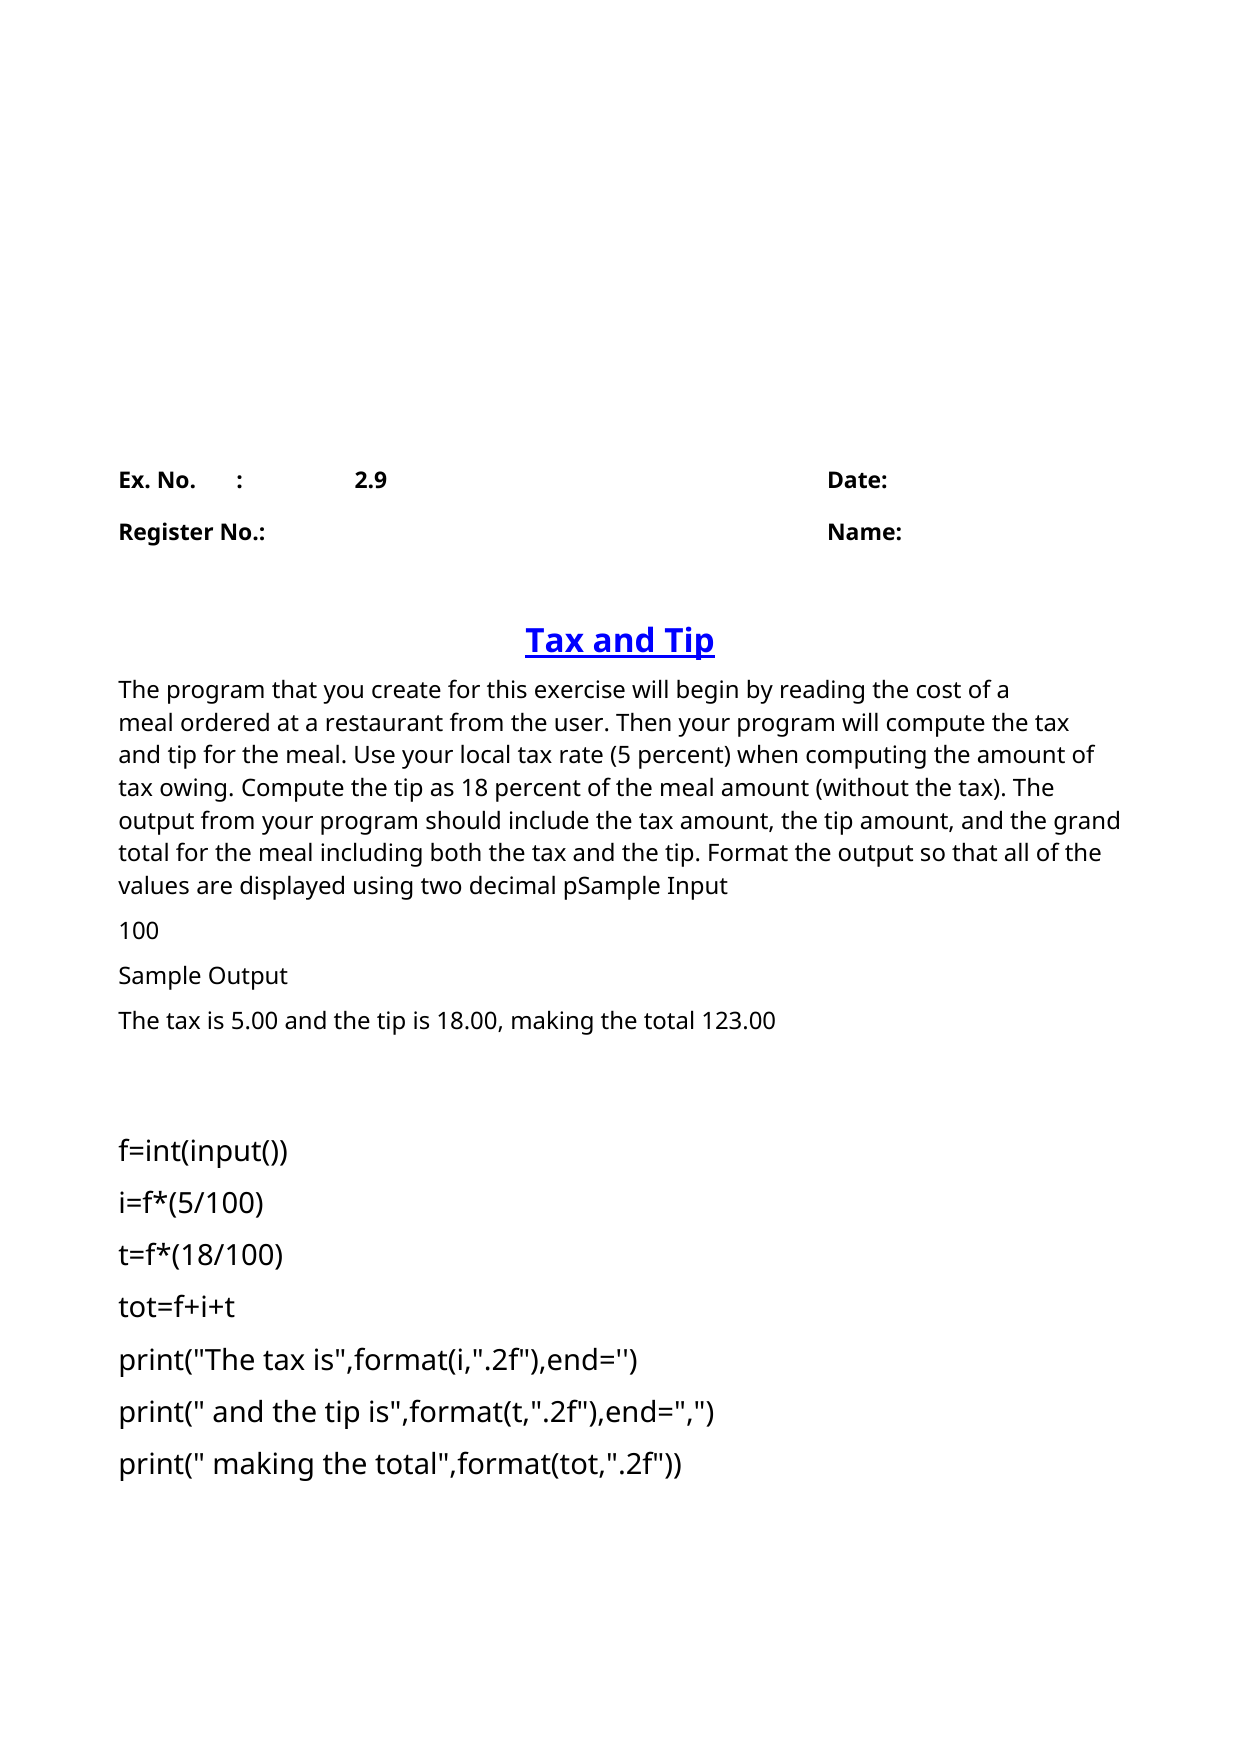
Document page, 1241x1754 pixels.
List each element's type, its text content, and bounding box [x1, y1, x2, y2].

text print(" and the tip is",format(t,".2f"),end=",") [118, 1391, 1122, 1431]
text Register No.: Name: [118, 516, 1122, 548]
text Sample Output [118, 959, 1122, 992]
text f=int(input()) [118, 1130, 1122, 1170]
text Ex. No. : 2.9 Date: [118, 464, 1122, 496]
text 100 [118, 914, 1122, 946]
text The tax is 5.00 and the tip is 18.00, making the total 123.00 [118, 1004, 1122, 1037]
text i=f*(5/100) [118, 1182, 1122, 1222]
text t=f*(18/100) [118, 1234, 1122, 1274]
text Tax and Tip [118, 617, 1122, 663]
text print(" making the total",format(tot,".2f")) [118, 1443, 1122, 1483]
text The program that you create for this exercise will begin by reading the cost of a meal ordered at a restaurant from the user. Then your program will compute the tax and tip for the meal. Use your local tax rate (5 percent) when computing the amount of tax owing. Compute the tip as 18 percent of the meal amount (without the tax). The output from your program should include the tax amount, the tip amount, and the grand total for the meal including both the tax and the tip. Format the output so that all of the values are displayed using two decimal pSample Input [118, 673, 1122, 901]
text print("The tax is",format(i,".2f"),end='') [118, 1339, 1122, 1379]
text tot=f+i+t [118, 1287, 1122, 1326]
